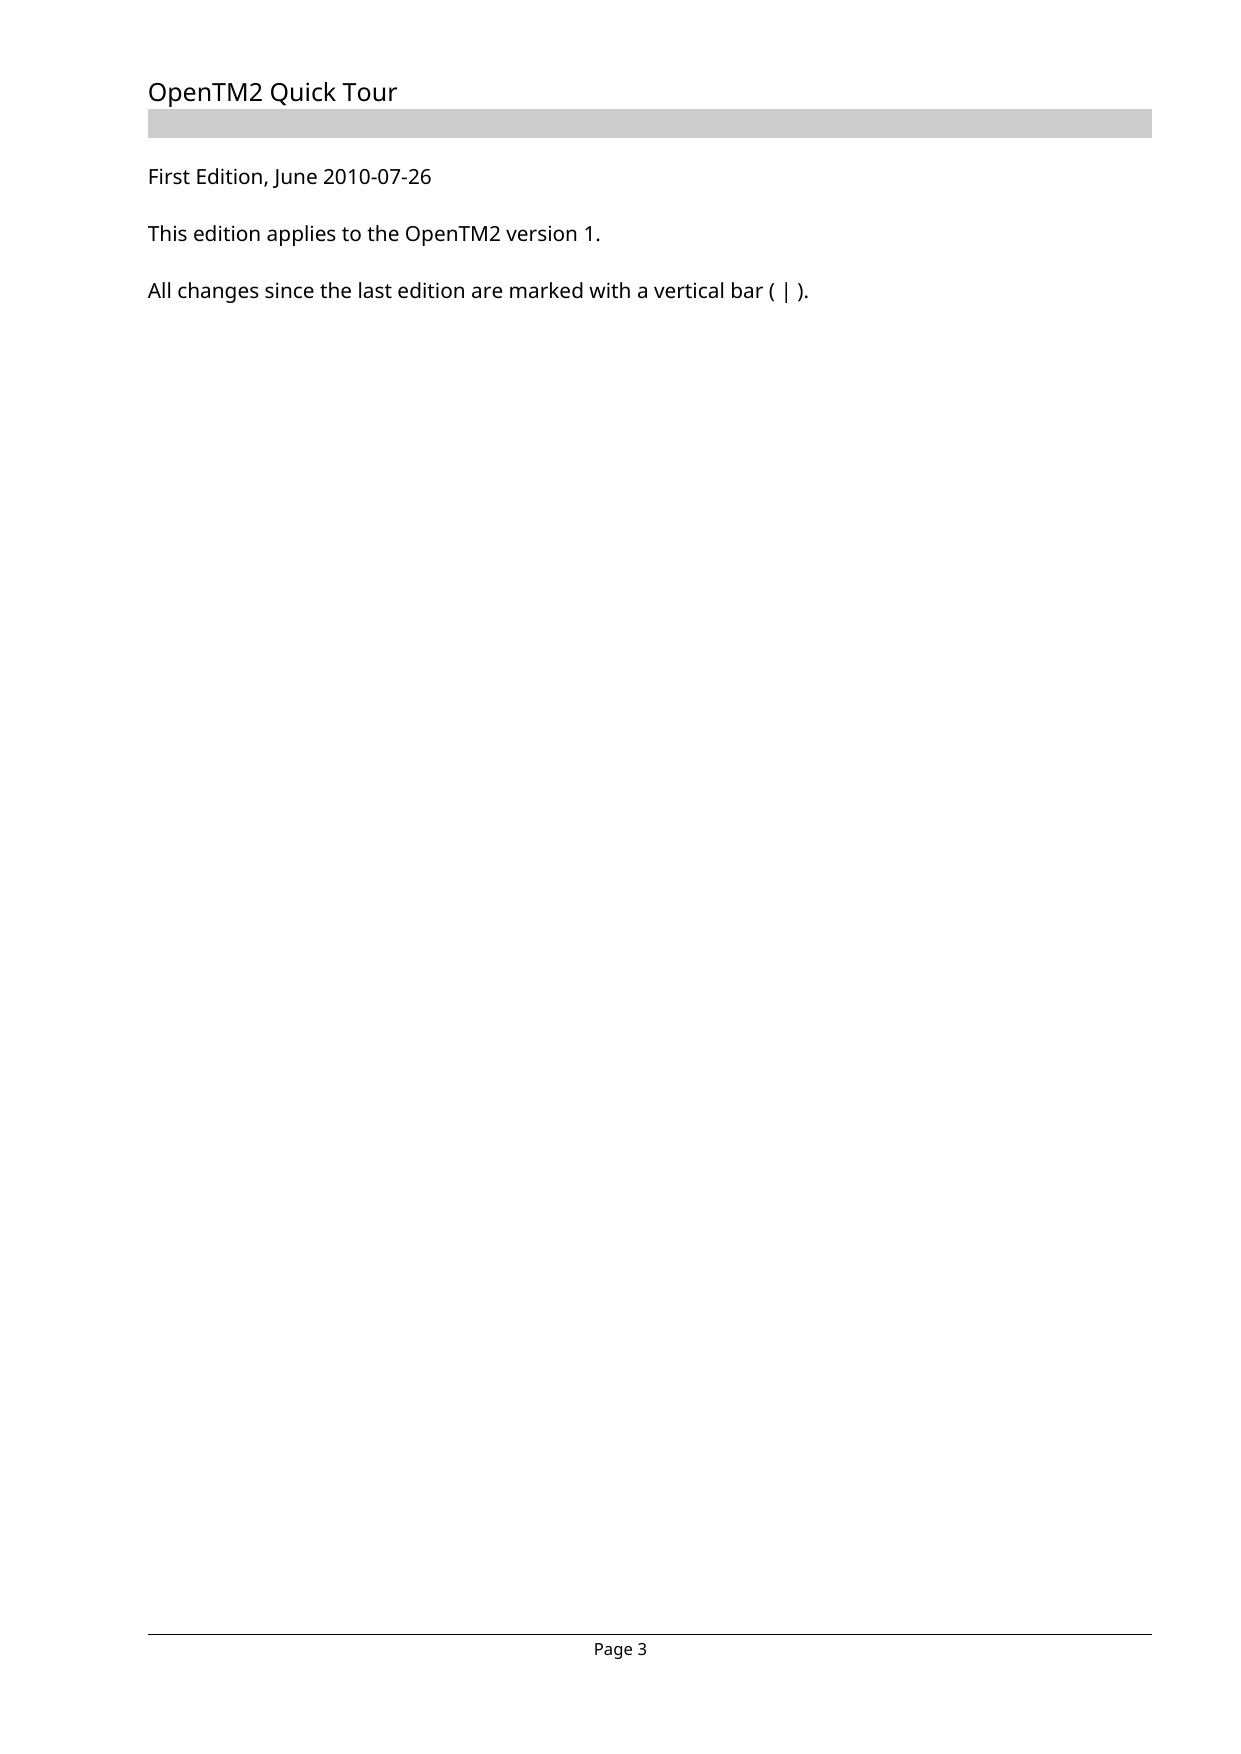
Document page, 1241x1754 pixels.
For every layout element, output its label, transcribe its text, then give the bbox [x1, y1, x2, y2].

text All changes since the last edition are marked with a vertical bar ( | ). [148, 276, 1152, 304]
text First Edition, June 2010-07-26 [148, 162, 1152, 191]
text This edition applies to the OpenTM2 version 1. [148, 219, 1152, 248]
